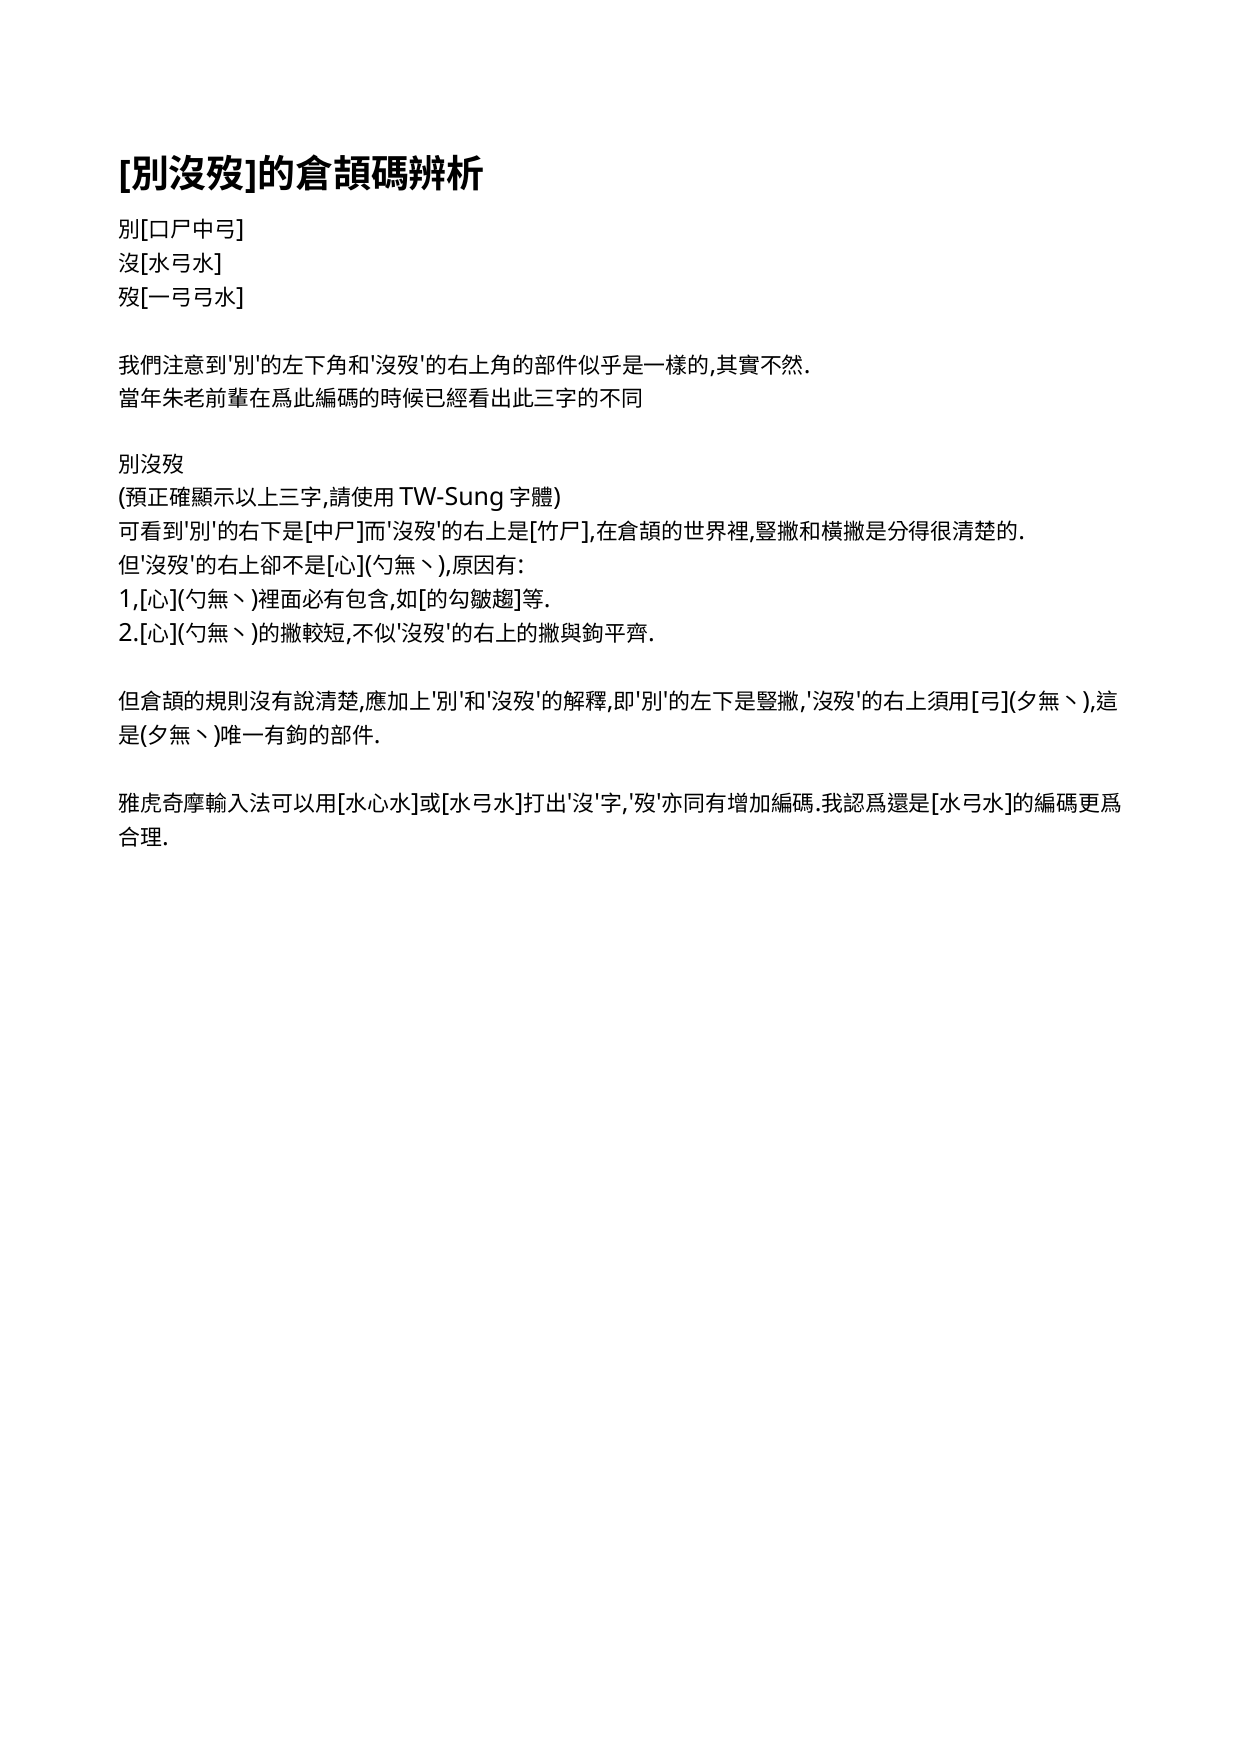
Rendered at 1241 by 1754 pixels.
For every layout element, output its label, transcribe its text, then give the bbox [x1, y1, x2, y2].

text 沒[水弓水] [118, 245, 1122, 279]
text 1,[心](勺無丶)裡面必有包含,如[的勾皺趨]等. [118, 581, 1122, 615]
text 別沒歿 [118, 447, 1122, 478]
text 但'沒歿'的右上卻不是[心](勺無丶),原因有: [118, 547, 1122, 581]
text 別[口尸中弓] [118, 211, 1122, 245]
text 但倉頡的規則沒有說清楚,應加上'別'和'沒歿'的解釋,即'別'的左下是豎撇,'沒歿'的右上須用[弓](夕無丶),這是(夕無丶)唯一有鉤的部件. [118, 683, 1122, 751]
text 我們注意到'別'的左下角和'沒歿'的右上角的部件似乎是一樣的,其實不然. [118, 347, 1122, 381]
subtitle [別沒歿]的倉頡碼辨析 [118, 143, 1122, 198]
text 雅虎奇摩輸入法可以用[水心水]或[水弓水]打出'沒'字,'歿'亦同有增加編碼.我認爲還是[水弓水]的編碼更爲合理. [118, 785, 1122, 853]
text 2.[心](勺無丶)的撇較短,不似'沒歿'的右上的撇與鉤平齊. [118, 615, 1122, 649]
text (預正確顯示以上三字,請使用TW-Sung字體) [118, 478, 1122, 512]
text 歿[一弓弓水] [118, 279, 1122, 313]
text 當年朱老前輩在爲此編碼的時候已經看出此三字的不同 [118, 381, 1122, 413]
text 可看到'別'的右下是[中尸]而'沒歿'的右上是[竹尸],在倉頡的世界裡,豎撇和橫撇是分得很清楚的. [118, 512, 1122, 547]
